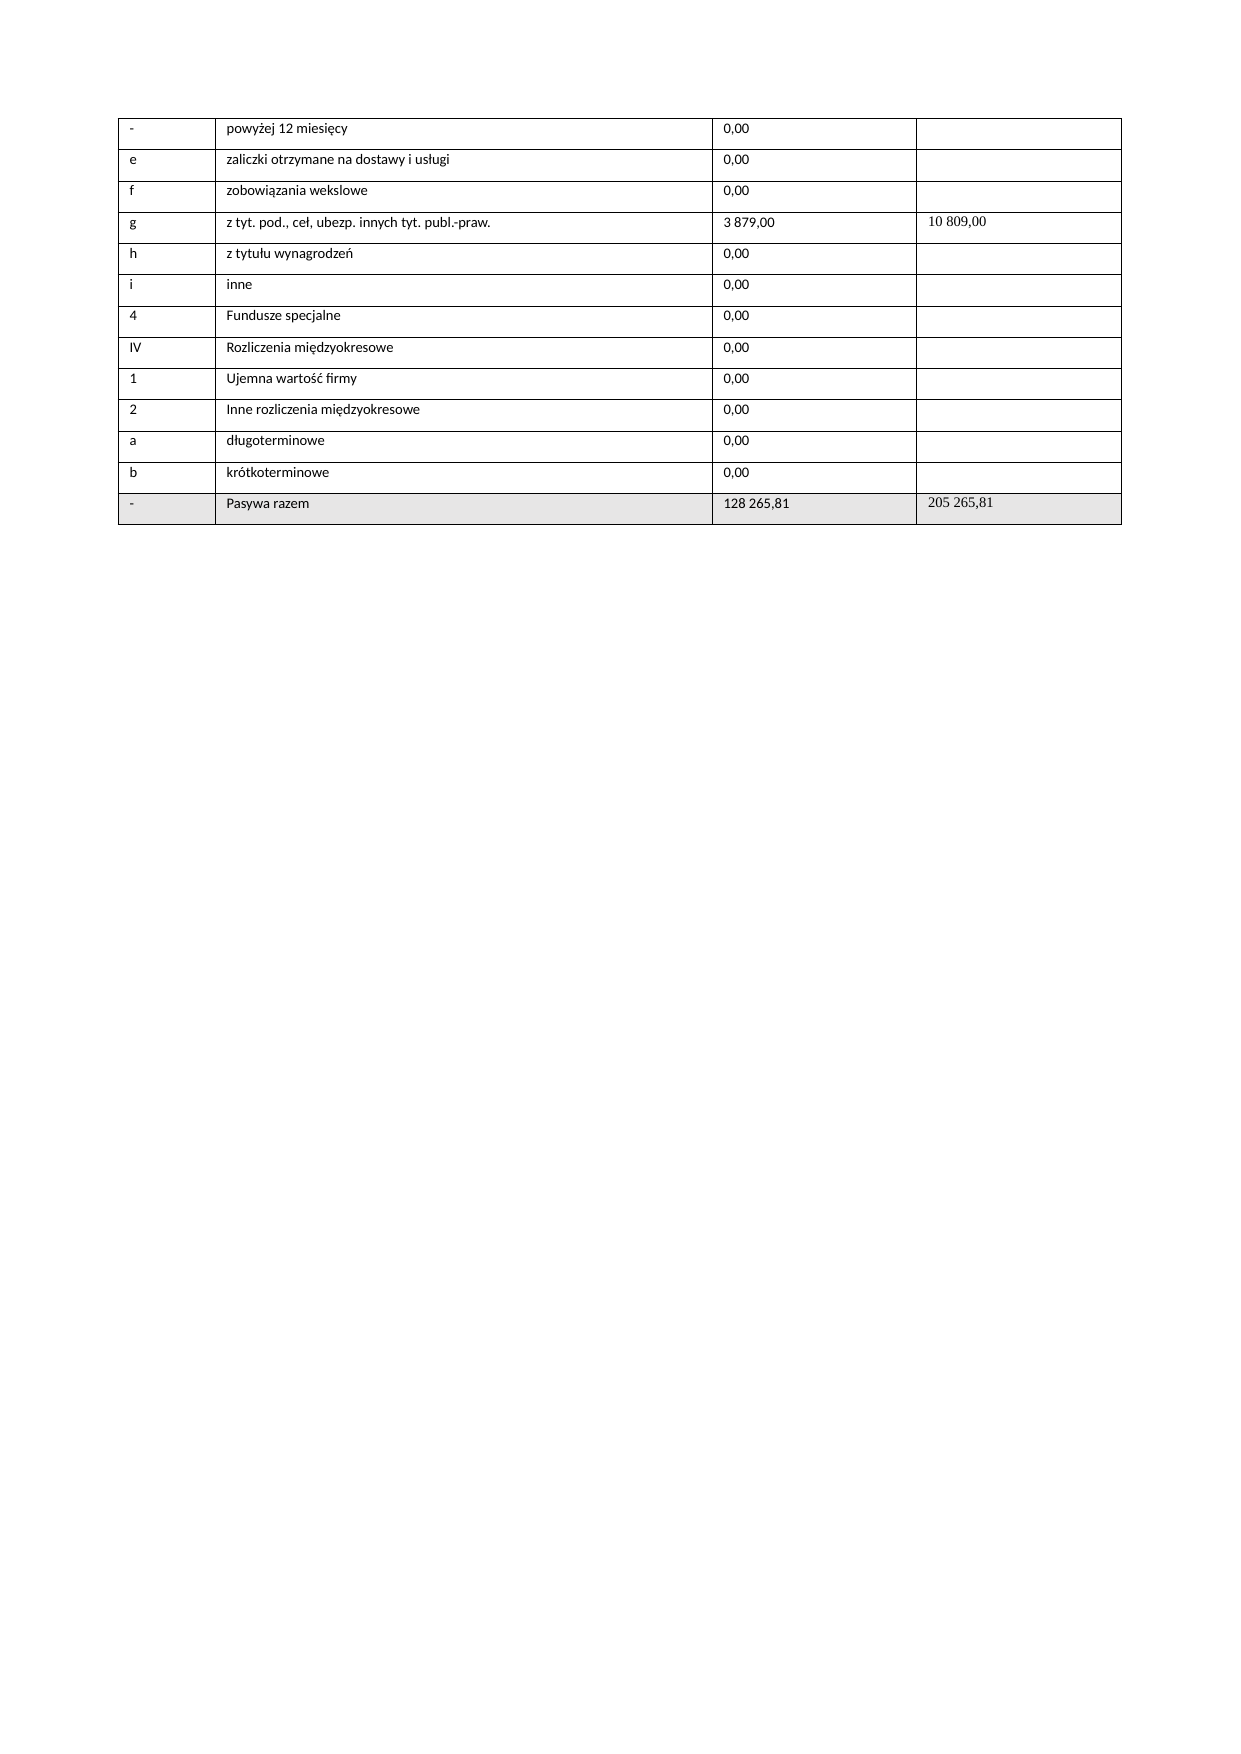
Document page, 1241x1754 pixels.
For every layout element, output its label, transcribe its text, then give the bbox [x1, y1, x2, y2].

table_cell krótkoterminowe [216, 463, 712, 493]
table_cell 0,00 [713, 432, 916, 462]
table_cell g [119, 213, 215, 243]
table_cell 0,00 [713, 150, 916, 181]
table_cell Fundusze specjalne [216, 307, 712, 337]
table_cell [917, 275, 1121, 306]
table_cell [917, 244, 1121, 274]
table_cell Ujemna wartość firmy [216, 369, 712, 399]
table_cell długoterminowe [216, 432, 712, 462]
table_cell a [119, 432, 215, 462]
table_cell 2 [119, 400, 215, 431]
table_cell [917, 307, 1121, 337]
table_cell 1 [119, 369, 215, 399]
table_cell 0,00 [713, 182, 916, 212]
table_cell zobowiązania wekslowe [216, 182, 712, 212]
table_cell [917, 400, 1121, 431]
table_cell 0,00 [713, 244, 916, 274]
table_cell - [119, 494, 215, 524]
table_cell 4 [119, 307, 215, 337]
table_cell [917, 463, 1121, 493]
table_cell b [119, 463, 215, 493]
table_cell h [119, 244, 215, 274]
table_cell 0,00 [713, 400, 916, 431]
table_cell i [119, 275, 215, 306]
table_cell 0,00 [713, 463, 916, 493]
table_cell IV [119, 338, 215, 368]
table_cell 0,00 [713, 338, 916, 368]
table_cell 0,00 [713, 119, 916, 149]
table_cell 0,00 [713, 307, 916, 337]
table_cell 205 265,81 [917, 494, 1121, 524]
table_cell e [119, 150, 215, 181]
table_cell [917, 369, 1121, 399]
table_cell 10 809,00 [917, 213, 1121, 243]
table_cell Inne rozliczenia międzyokresowe [216, 400, 712, 431]
table_cell - [119, 119, 215, 149]
table_cell zaliczki otrzymane na dostawy i usługi [216, 150, 712, 181]
table_cell 0,00 [713, 369, 916, 399]
table_cell inne [216, 275, 712, 306]
table_cell [917, 150, 1121, 181]
table_cell powyżej 12 miesięcy [216, 119, 712, 149]
table_cell [917, 338, 1121, 368]
table_cell 3 879,00 [713, 213, 916, 243]
table_cell Rozliczenia międzyokresowe [216, 338, 712, 368]
table_cell [917, 432, 1121, 462]
table_cell Pasywa razem [216, 494, 712, 524]
table_cell f [119, 182, 215, 212]
table_cell z tyt. pod., ceł, ubezp. innych tyt. publ.-praw. [216, 213, 712, 243]
table_cell 128 265,81 [713, 494, 916, 524]
table_cell [917, 182, 1121, 212]
table_cell [917, 119, 1121, 149]
table_cell 0,00 [713, 275, 916, 306]
table_cell z tytułu wynagrodzeń [216, 244, 712, 274]
